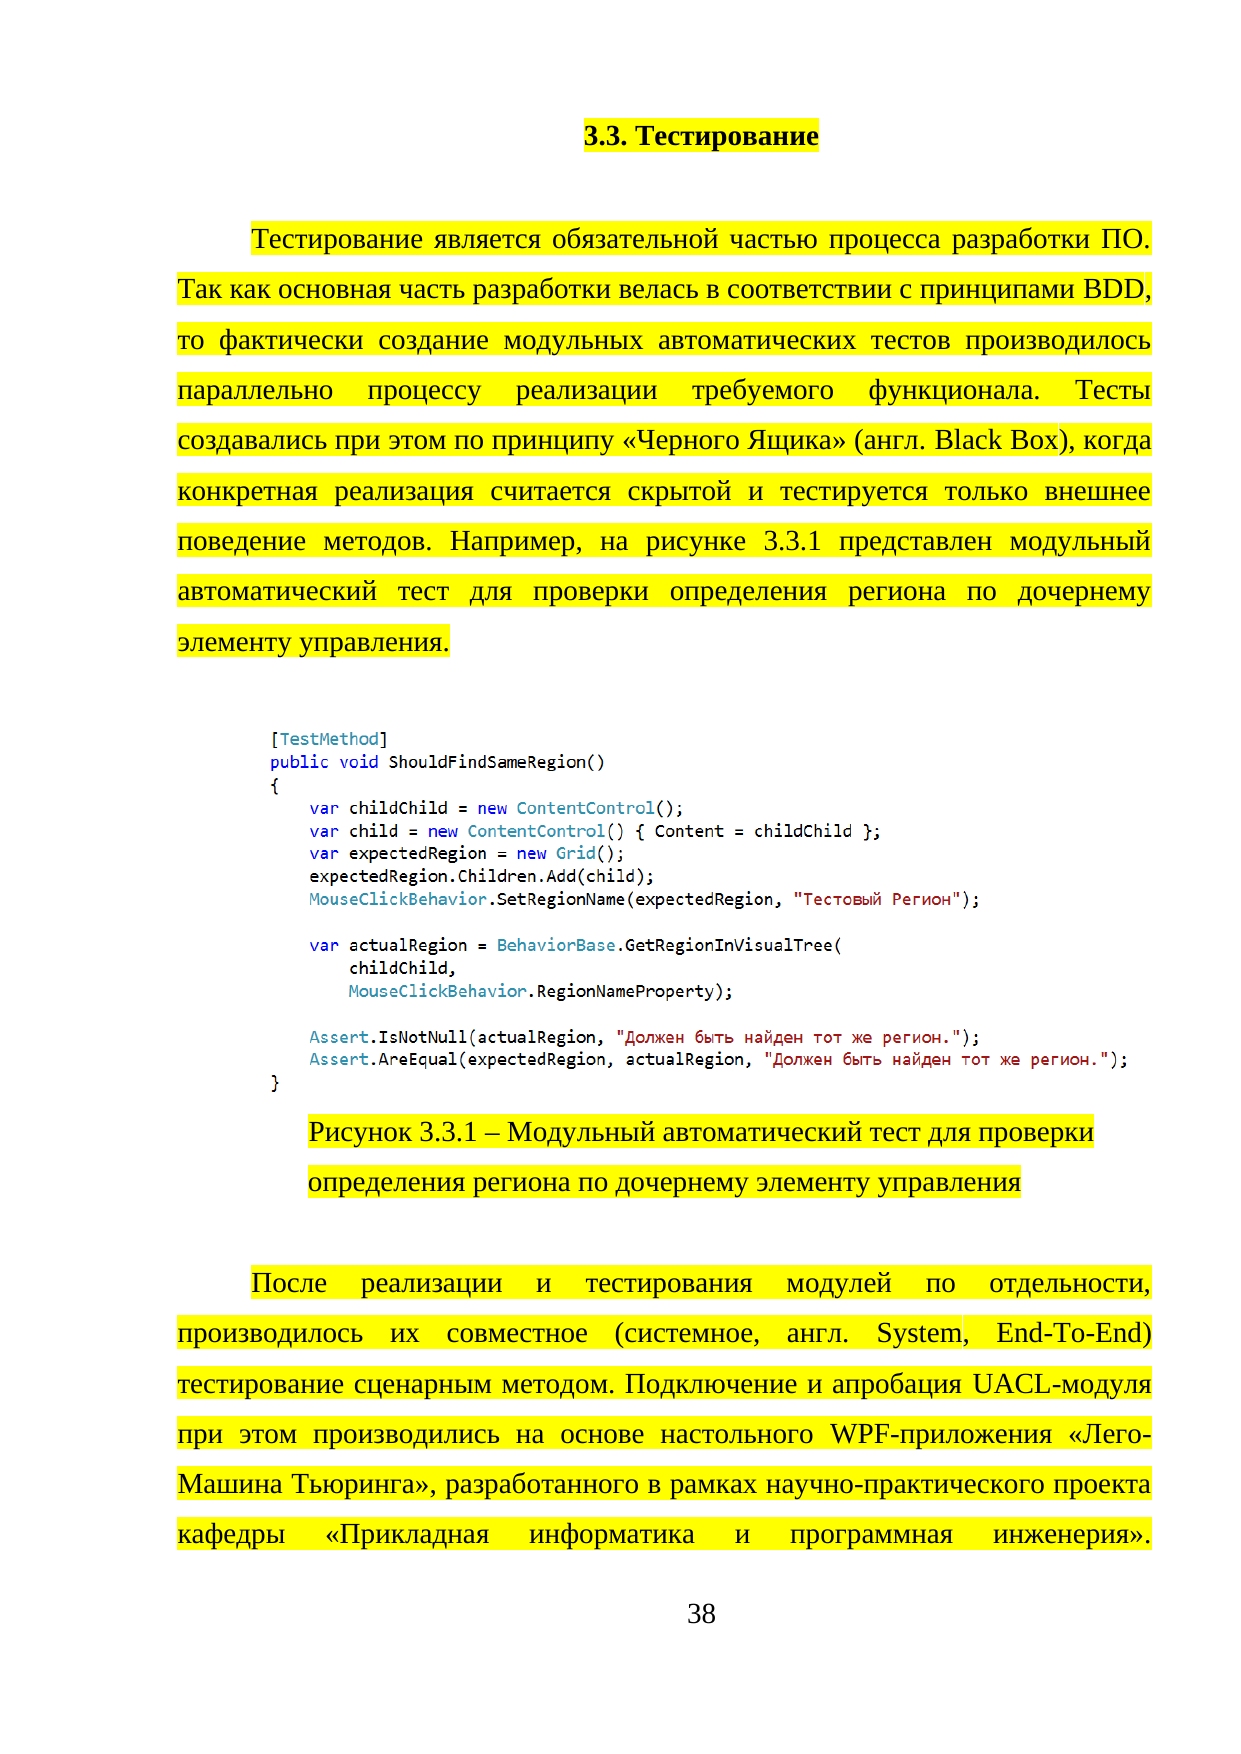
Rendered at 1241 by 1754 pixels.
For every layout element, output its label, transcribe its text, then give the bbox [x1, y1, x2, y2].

text Рисунок 3.3.1 – Модульный автоматический тест для проверки определения региона по дочернему элементу управления [177, 1114, 1152, 1198]
picture [265, 724, 1138, 1098]
subtitle 3.3. Тестирование [251, 118, 1152, 152]
text После реализации и тестирования модулей по отдельности, производилось их совместное (системное, англ. System, End-To-End) тестирование сценарным методом. Подключение и апробация UACL-модуля при этом производились на основе настольного WPF-приложения «Лего-Машина Тьюринга», разработанного в рамках научно-практического проекта кафедры «Прикладная информатика и программная инженерия». [177, 1265, 1152, 1550]
text Тестирование является обязательной частью процесса разработки ПО. Так как основная часть разработки велась в соответствии с принципами BDD, то фактически создание модульных автоматических тестов производилось параллельно процессу реализации требуемого функционала. Тесты создавались при этом по принципу «Черного Ящика» (англ. Black Box), когда конкретная реализация считается скрытой и тестируется только внешнее поведение методов. Например, на рисунке 3.3.1 представлен модульный автоматический тест для проверки определения региона по дочернему элементу управления. [177, 221, 1152, 657]
